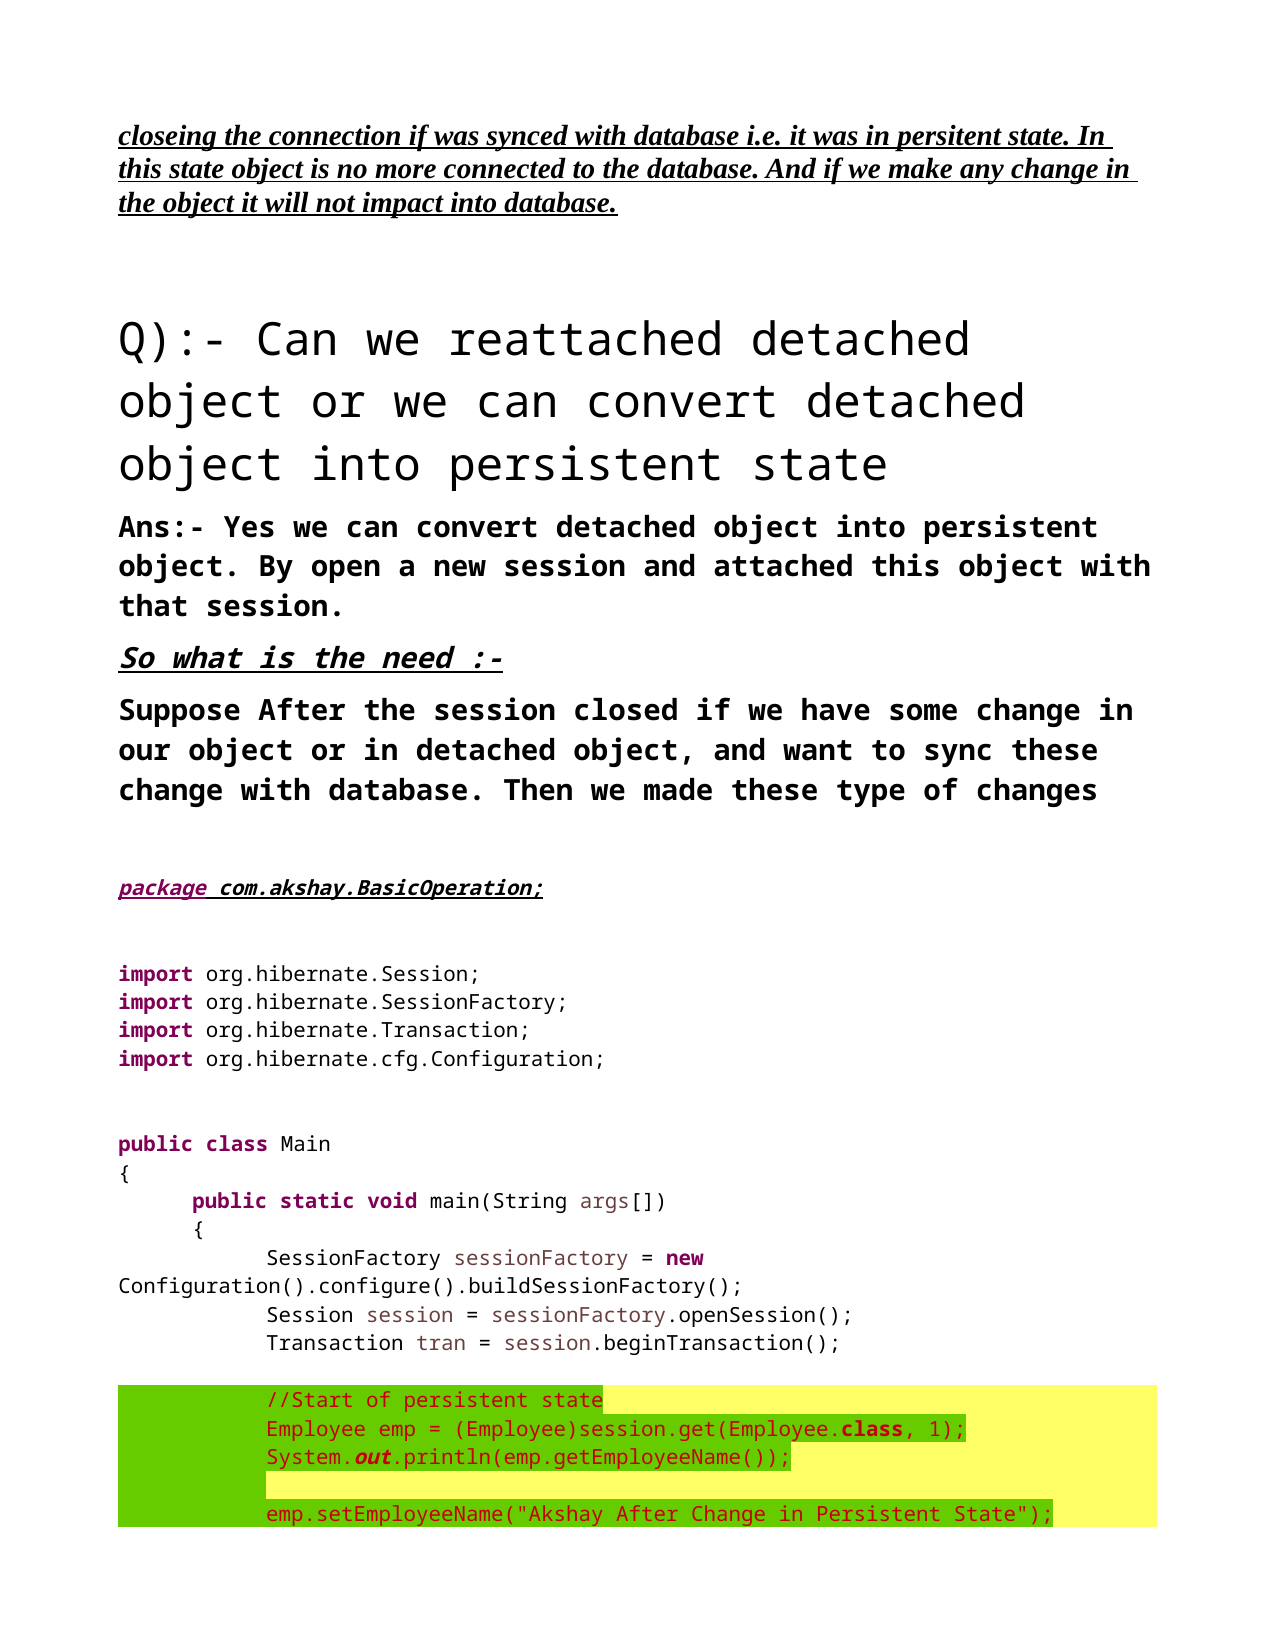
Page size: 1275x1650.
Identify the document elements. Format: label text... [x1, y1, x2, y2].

text public class Main [118, 1129, 1157, 1158]
text import org.hibernate.cfg.Configuration; [118, 1044, 1157, 1072]
text System.out.println(emp.getEmployeeName()); [118, 1442, 1157, 1471]
text Session session = sessionFactory.openSession(); [118, 1300, 1157, 1328]
text SessionFactory sessionFactory = new Configuration().configure().buildSessionFactory(); [118, 1243, 1157, 1300]
text Transaction tran = session.beginTransaction(); [118, 1328, 1157, 1357]
text public static void main(String args[]) [118, 1186, 1157, 1214]
text import org.hibernate.SessionFactory; [118, 987, 1157, 1016]
text Q):- Can we reattached detached object or we can convert detached object into persistent state [118, 306, 1157, 493]
text Ans:- Yes we can convert detached object into persistent object. By open a new session and attached this object with that session. [118, 506, 1157, 625]
text { [118, 1214, 1157, 1243]
list closeing the connection if was synced with database i.e. it was in persitent state. In this state object is no more connected to the database. And if we make any change in the object it will not impact into database. [118, 118, 1157, 219]
text emp.setEmployeeName("Akshay After Change in Persistent State"); [118, 1499, 1157, 1527]
text Employee emp = (Employee)session.get(Employee.class, 1); [118, 1414, 1157, 1442]
text import org.hibernate.Session; [118, 959, 1157, 987]
text //Start of persistent state [118, 1385, 1157, 1414]
text import org.hibernate.Transaction; [118, 1016, 1157, 1044]
text { [118, 1158, 1157, 1186]
text Suppose After the session closed if we have some change in our object or in detached object, and want to sync these change with database. Then we made these type of changes [118, 689, 1157, 809]
text [118, 1471, 265, 1499]
text package com.akshay.BasicOperation; [118, 873, 1157, 902]
text So what is the need :- [118, 637, 1157, 677]
